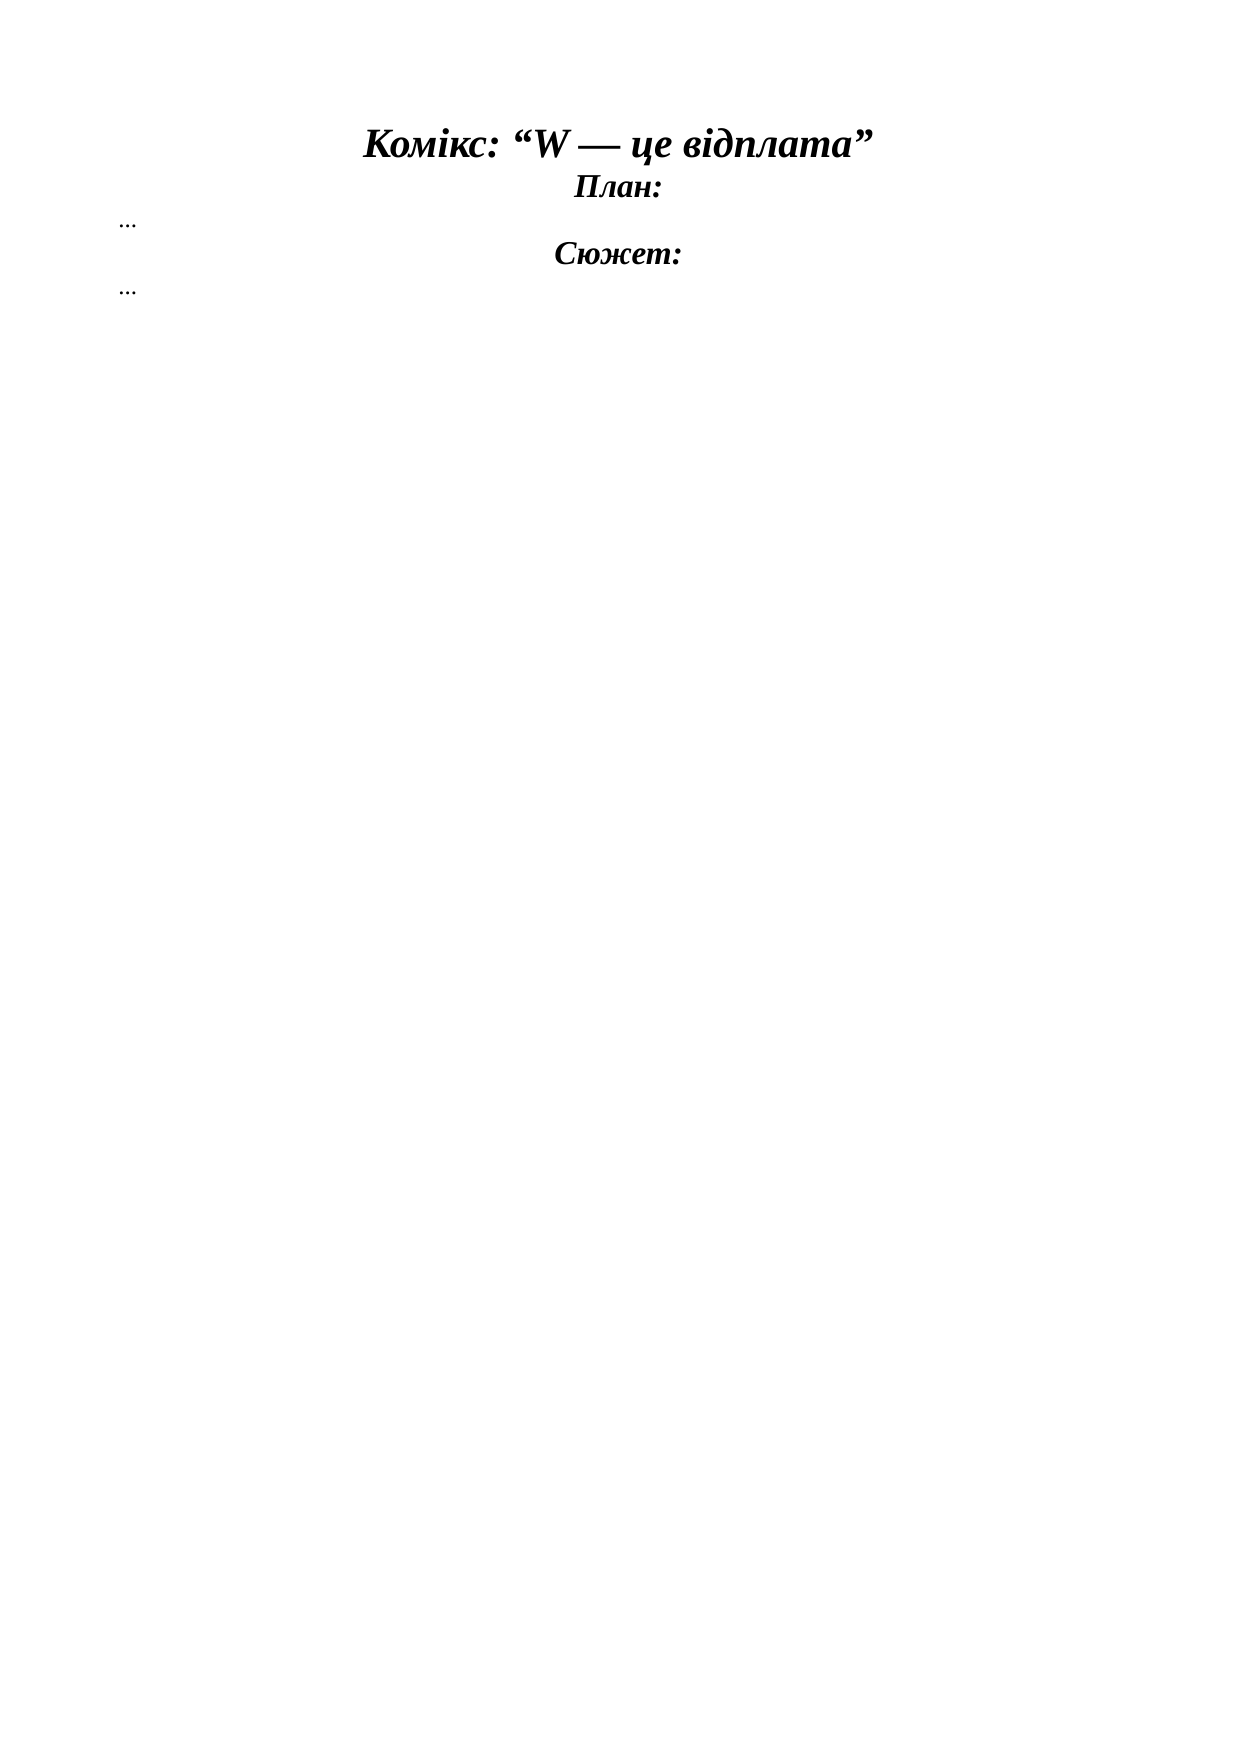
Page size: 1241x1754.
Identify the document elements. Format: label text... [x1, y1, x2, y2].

text План: [118, 166, 1122, 204]
text ... [118, 271, 1122, 300]
text ... [118, 204, 1122, 233]
text Сюжет: [118, 233, 1122, 271]
text Комікс: “W — це відплата” [118, 118, 1122, 166]
